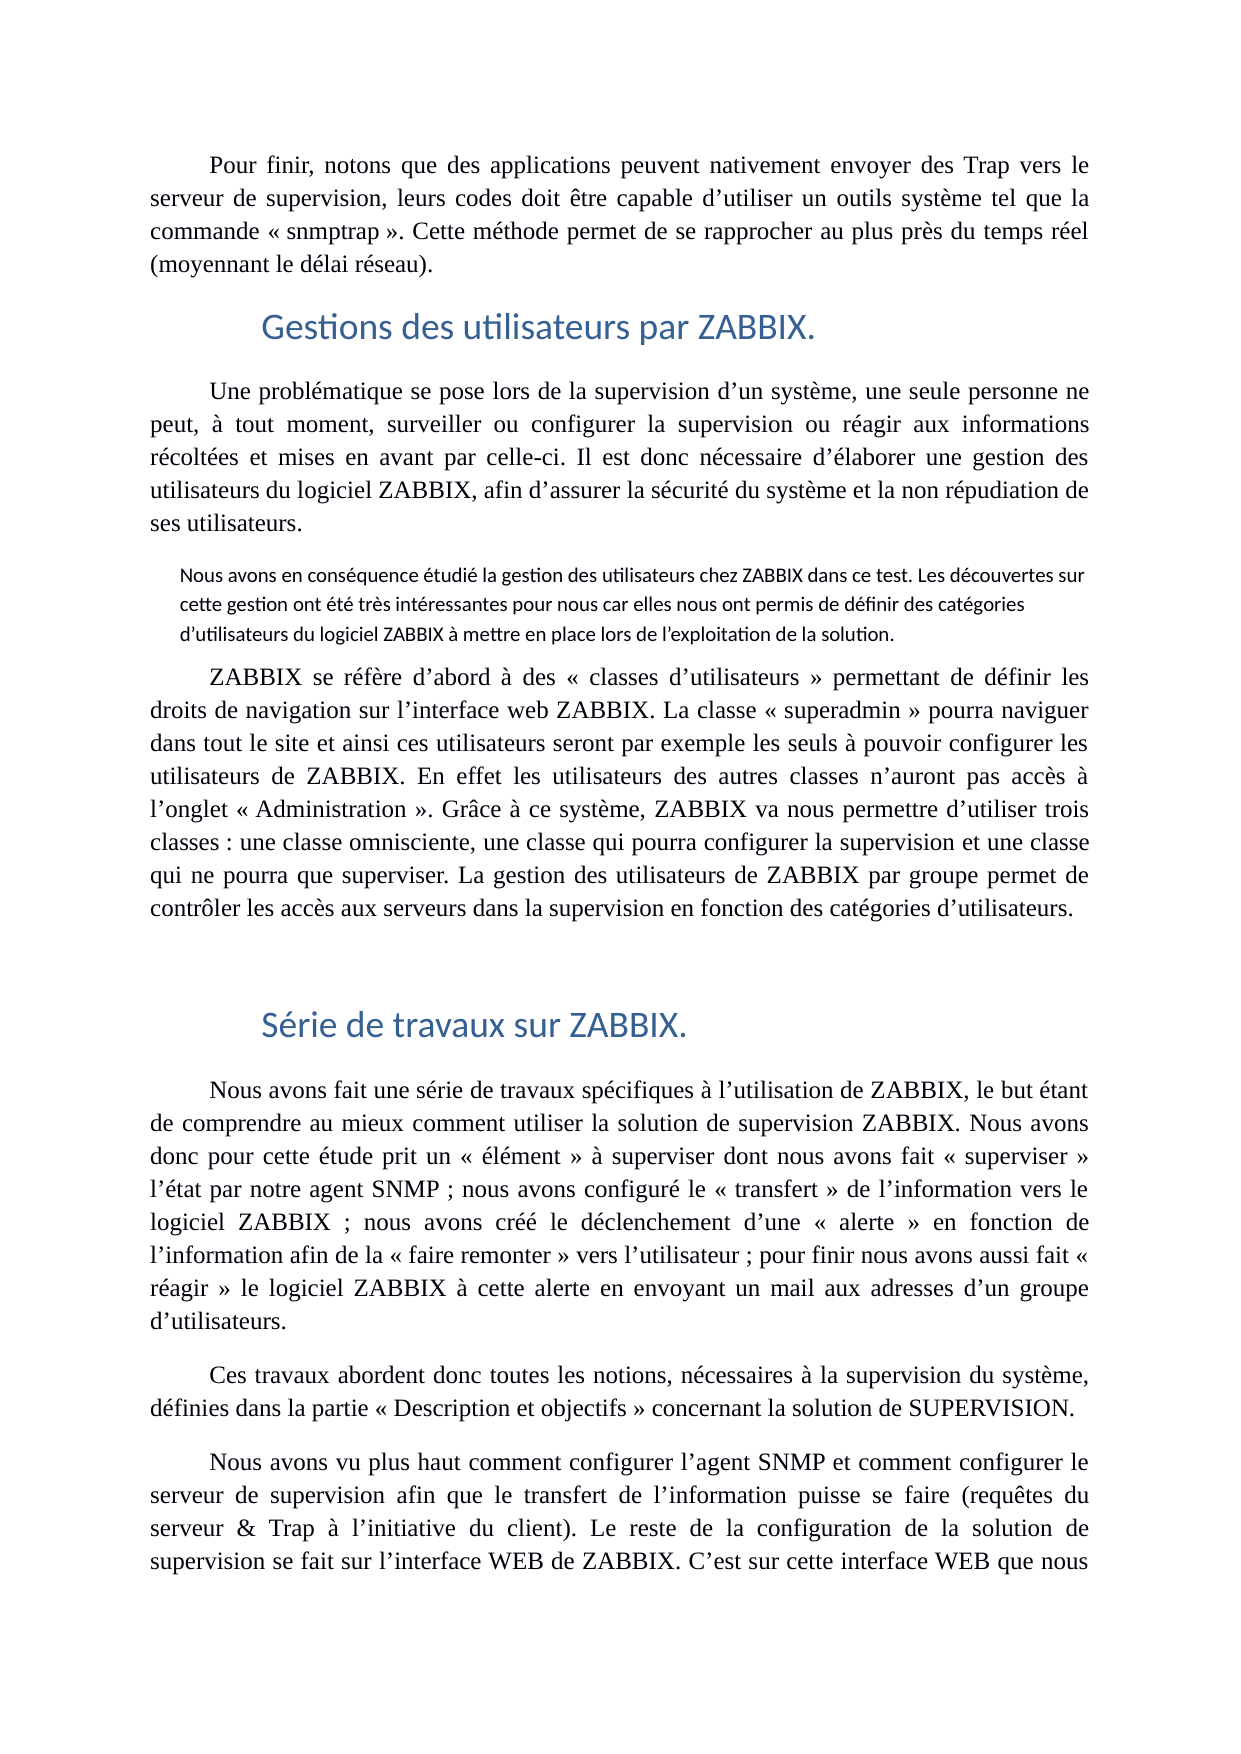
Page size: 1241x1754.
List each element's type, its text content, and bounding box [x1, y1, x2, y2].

subtitle Série de travaux sur ZABBIX. [261, 1001, 1090, 1047]
text Une problématique se pose lors de la supervision d’un système, une seule personne ne peut, à tout moment, surveiller ou configurer la supervision ou réagir aux informations récoltées et mises en avant par celle-ci. Il est donc nécessaire d’élaborer une gestion des utilisateurs du logiciel ZABBIX, afin d’assurer la sécurité du système et la non répudiation de ses utilisateurs. [150, 376, 1090, 537]
text Nous avons en conséquence étudié la gestion des utilisateurs chez ZABBIX dans ce test. Les découvertes sur cette gestion ont été très intéressantes pour nous car elles nous ont permis de définir des catégories d’utilisateurs du logiciel ZABBIX à mettre en place lors de l’exploitation de la solution. [179, 562, 1090, 646]
text Nous avons vu plus haut comment configurer l’agent SNMP et comment configurer le serveur de supervision afin que le transfert de l’information puisse se faire (requêtes du serveur & Trap à l’initiative du client). Le reste de la configuration de la solution de supervision se fait sur l’interface WEB de ZABBIX. C’est sur cette interface WEB que nous [150, 1447, 1090, 1574]
text Pour finir, notons que des applications peuvent nativement envoyer des Trap vers le serveur de supervision, leurs codes doit être capable d’utiliser un outils système tel que la commande « snmptrap ». Cette méthode permet de se rapprocher au plus près du temps réel (moyennant le délai réseau). [150, 150, 1090, 278]
text Nous avons fait une série de travaux spécifiques à l’utilisation de ZABBIX, le but étant de comprendre au mieux comment utiliser la solution de supervision ZABBIX. Nous avons donc pour cette étude prit un « élément » à superviser dont nous avons fait « superviser » l’état par notre agent SNMP ; nous avons configuré le « transfert » de l’information vers le logiciel ZABBIX ; nous avons créé le déclenchement d’une « alerte » en fonction de l’information afin de la « faire remonter » vers l’utilisateur ; pour finir nous avons aussi fait « réagir » le logiciel ZABBIX à cette alerte en envoyant un mail aux adresses d’un groupe d’utilisateurs. [150, 1075, 1090, 1335]
text ZABBIX se réfère d’abord à des « classes d’utilisateurs » permettant de définir les droits de navigation sur l’interface web ZABBIX. La classe « superadmin » pourra naviguer dans tout le site et ainsi ces utilisateurs seront par exemple les seuls à pouvoir configurer les utilisateurs de ZABBIX. En effet les utilisateurs des autres classes n’auront pas accès à l’onglet « Administration ». Grâce à ce système, ZABBIX va nous permettre d’utiliser trois classes : une classe omnisciente, une classe qui pourra configurer la supervision et une classe qui ne pourra que superviser. La gestion des utilisateurs de ZABBIX par groupe permet de contrôler les accès aux serveurs dans la supervision en fonction des catégories d’utilisateurs. [150, 662, 1090, 922]
text Ces travaux abordent donc toutes les notions, nécessaires à la supervision du système, définies dans la partie « Description et objectifs » concernant la solution de SUPERVISION. [150, 1360, 1090, 1422]
subtitle Gestions des utilisateurs par ZABBIX. [261, 303, 1090, 349]
